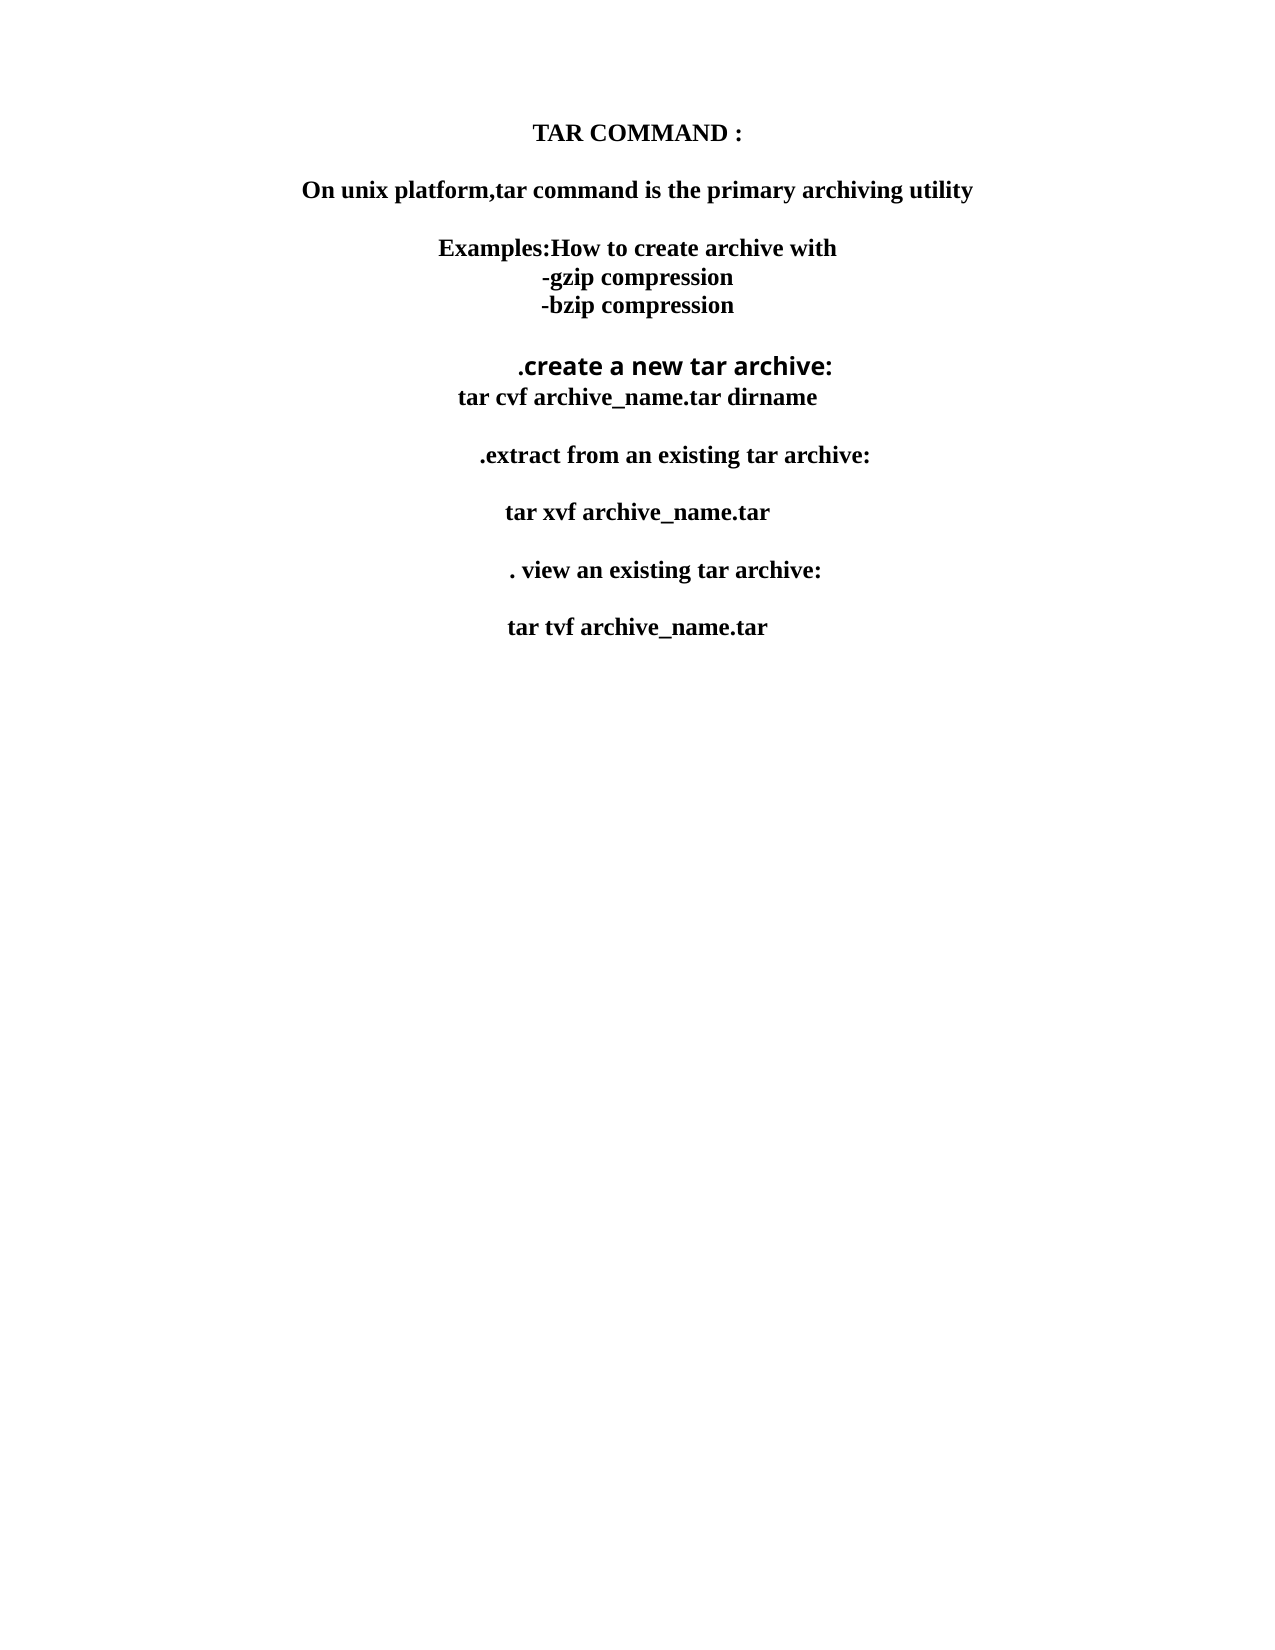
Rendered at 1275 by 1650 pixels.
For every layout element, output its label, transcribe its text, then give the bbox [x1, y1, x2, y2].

text -bzip compression [118, 291, 1157, 319]
text Examples:How to create archive with [118, 233, 1157, 262]
text TAR COMMAND : [118, 118, 1157, 147]
text -gzip compression [118, 262, 1157, 291]
text On unix platform,tar command is the primary archiving utility [118, 176, 1157, 204]
list .extract from an existing tar archive: [156, 440, 1157, 468]
text . view an existing tar archive: [118, 555, 1157, 583]
text tar tvf archive_name.tar [118, 612, 1157, 641]
list .create a new tar archive: [156, 348, 1157, 382]
text tar cvf archive_name.tar dirname [118, 382, 1157, 411]
text tar xvf archive_name.tar [118, 497, 1157, 526]
